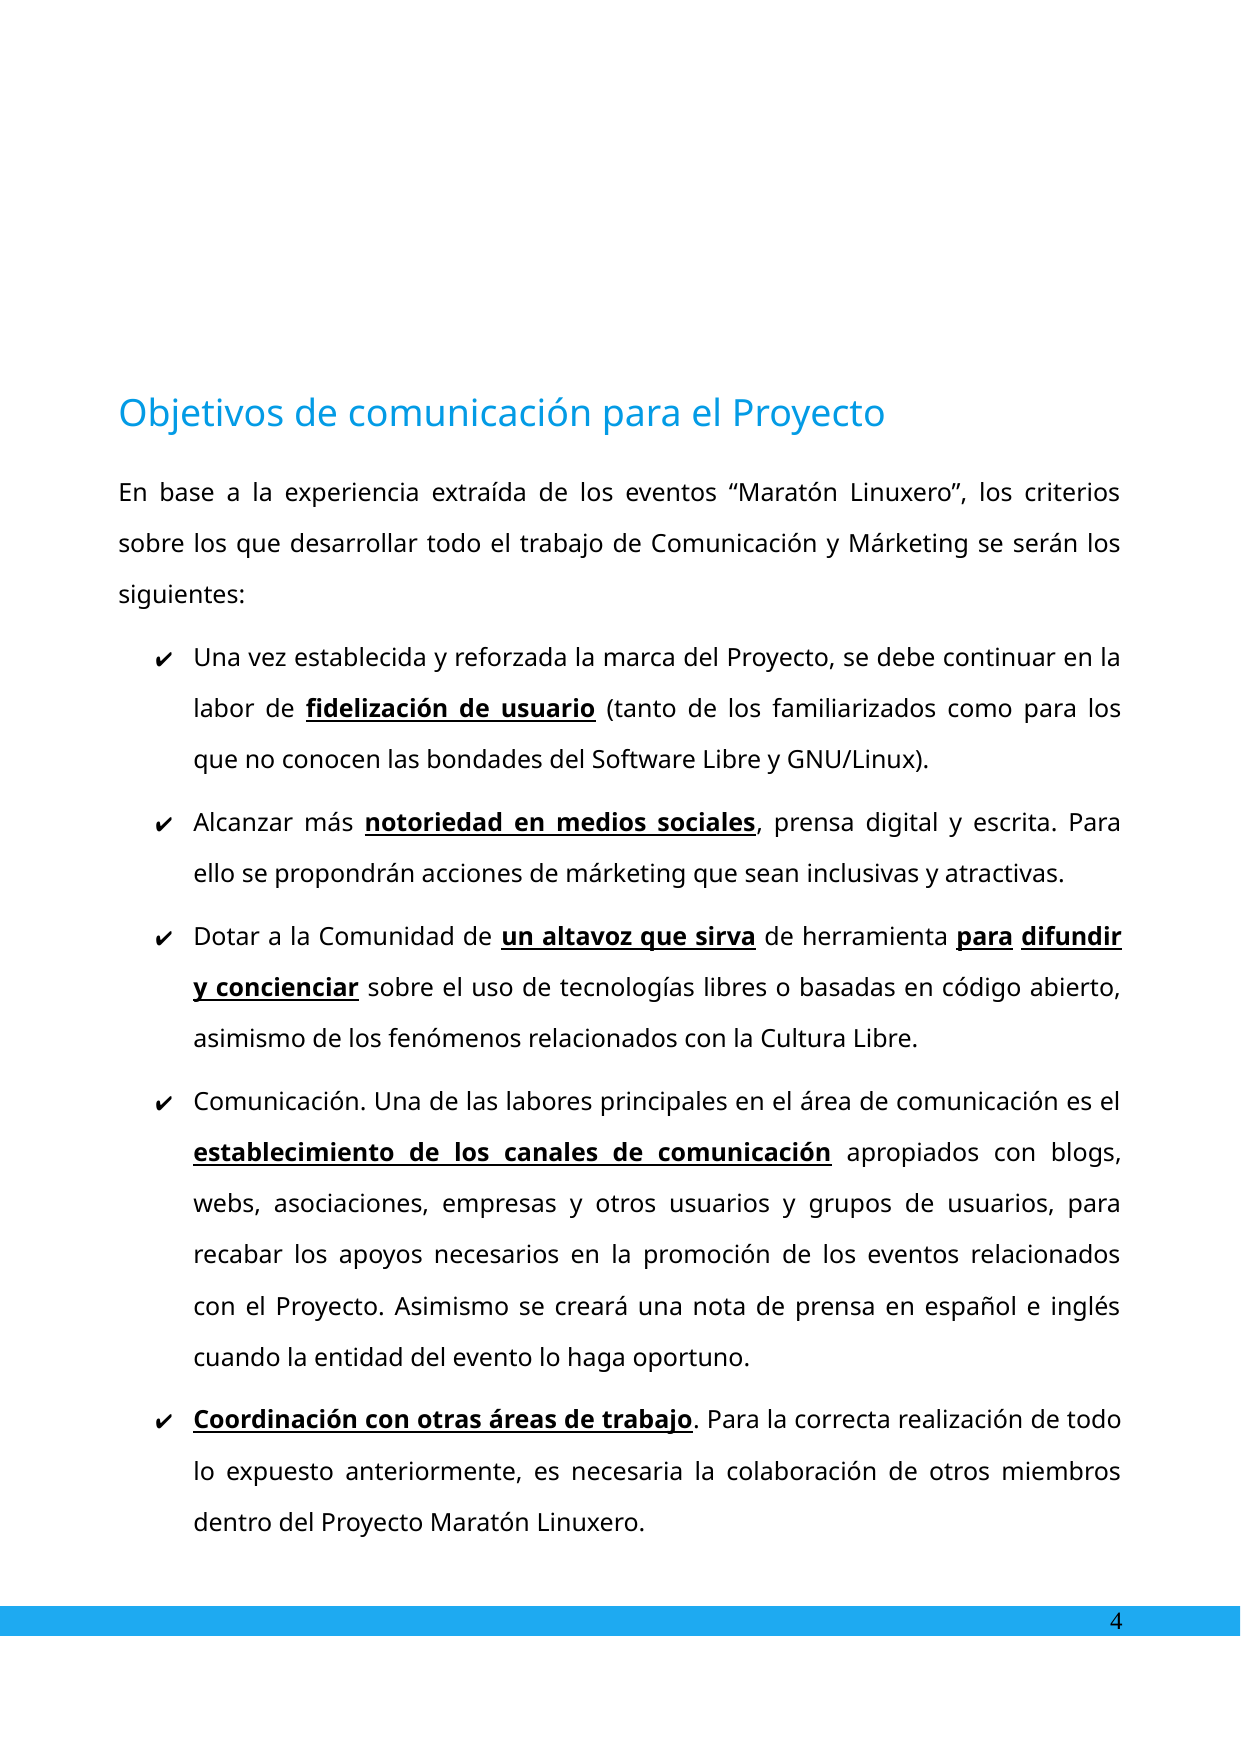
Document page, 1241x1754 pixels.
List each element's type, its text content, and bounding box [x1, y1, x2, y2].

list Dotar a la Comunidad de un altavoz que sirva de herramienta para difundir y concienciar sobre el uso de tecnologías libres o basadas en código abierto, asimismo de los fenómenos relacionados con la Cultura Libre. [156, 919, 1122, 1055]
list Comunicación. Una de las labores principales en el área de comunicación es el establecimiento de los canales de comunicación apropiados con blogs, webs, asociaciones, empresas y otros usuarios y grupos de usuarios, para recabar los apoyos necesarios en la promoción de los eventos relacionados con el Proyecto. Asimismo se creará una nota de prensa en español e inglés cuando la entidad del evento lo haga oportuno. [156, 1084, 1122, 1373]
list Una vez establecida y reforzada la marca del Proyecto, se debe continuar en la labor de fidelización de usuario (tanto de los familiarizados como para los que no conocen las bondades del Software Libre y GNU/Linux). [156, 640, 1122, 776]
list Alcanzar más notoriedad en medios sociales, prensa digital y escrita. Para ello se propondrán acciones de márketing que sean inclusivas y atractivas. [156, 805, 1122, 890]
picture [0, 1606, 1241, 1636]
list Coordinación con otras áreas de trabajo. Para la correcta realización de todo lo expuesto anteriormente, es necesaria la colaboración de otros miembros dentro del Proyecto Maratón Linuxero. [156, 1402, 1122, 1538]
text En base a la experiencia extraída de los eventos “Maratón Linuxero”, los criterios sobre los que desarrollar todo el trabajo de Comunicación y Márketing se serán los siguientes: [118, 475, 1122, 611]
subtitle Objetivos de comunicación para el Proyecto [118, 387, 1122, 438]
